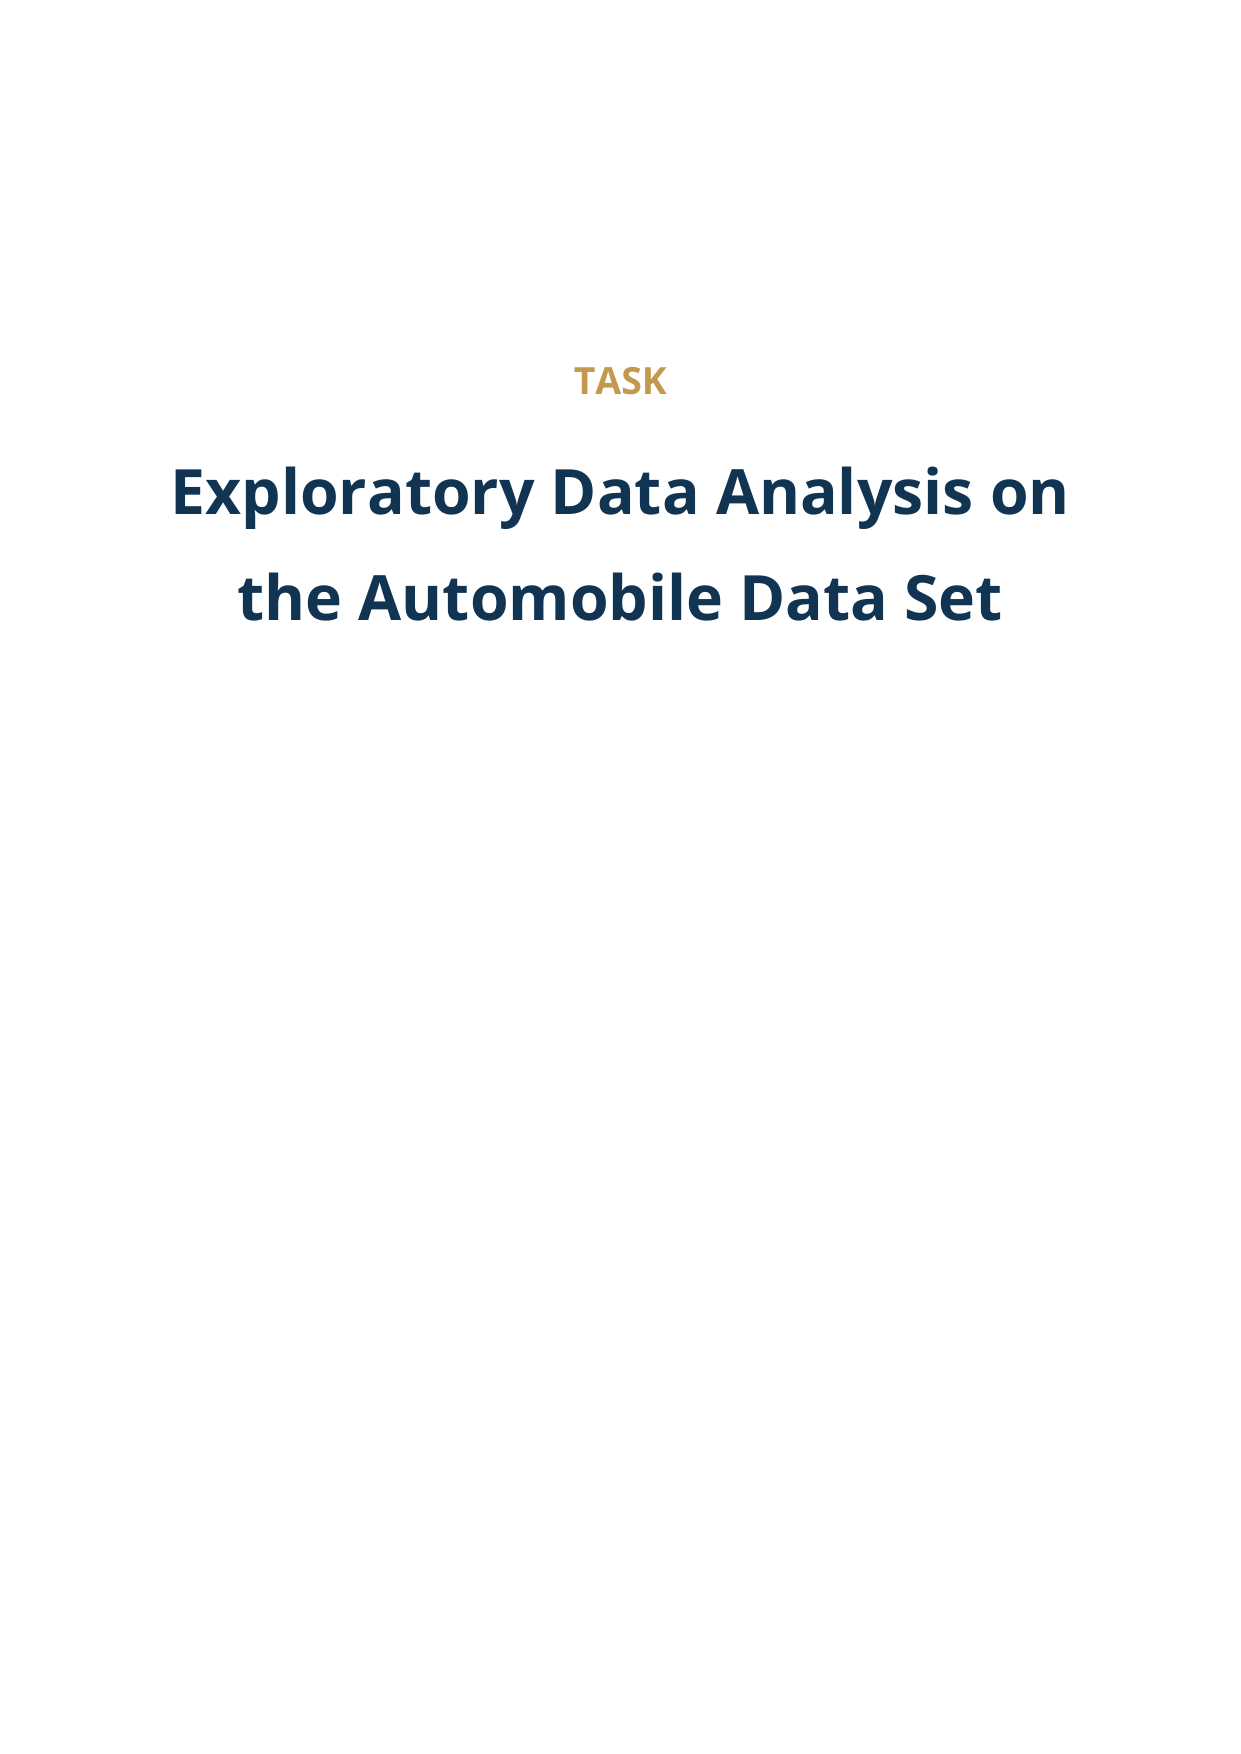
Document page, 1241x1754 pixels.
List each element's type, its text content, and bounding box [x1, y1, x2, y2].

text Exploratory Data Analysis on the Automobile Data Set [150, 448, 1090, 639]
text TASK [150, 354, 1090, 405]
